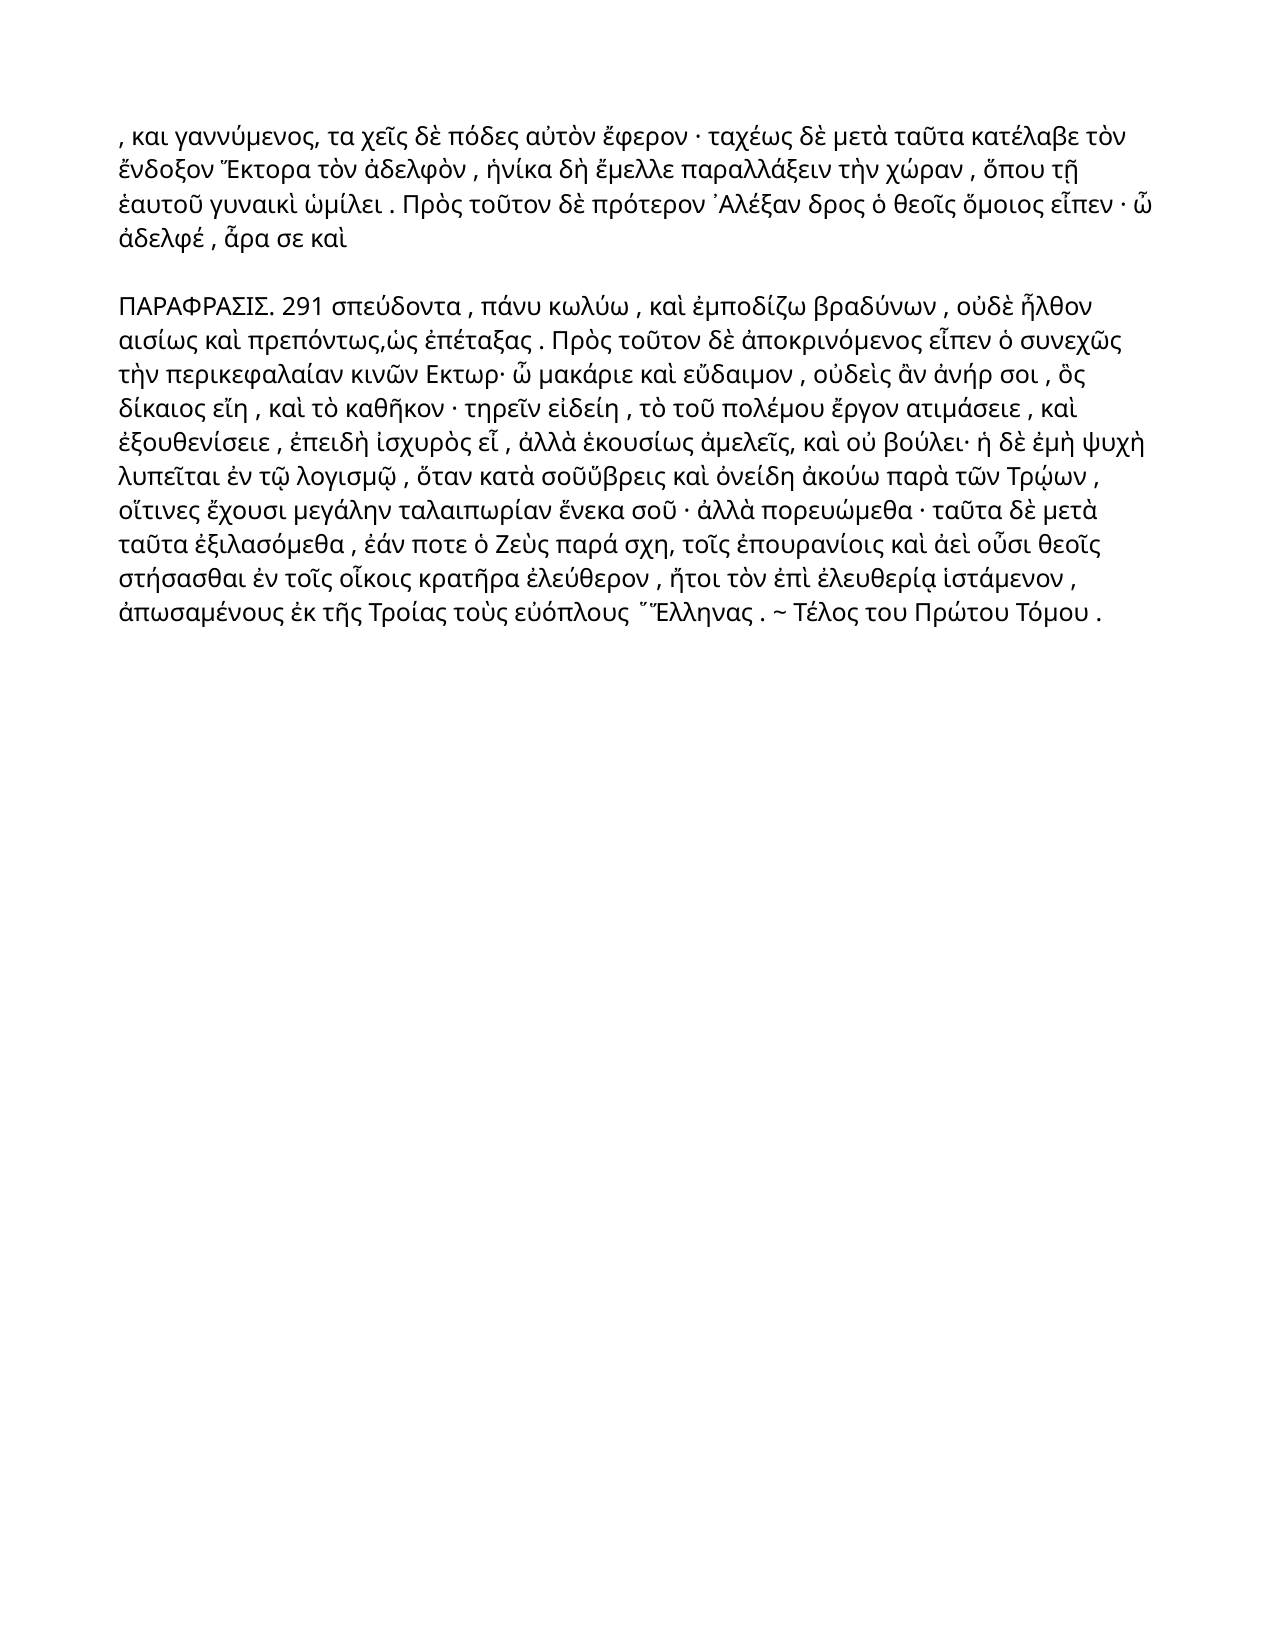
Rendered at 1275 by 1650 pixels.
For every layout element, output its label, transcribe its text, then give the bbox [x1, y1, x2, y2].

text , και γαννύμενος, τα χεῖς δὲ πόδες αὐτὸν ἔφερον · ταχέως δὲ μετὰ ταῦτα κατέλαβε τὸν ἔνδοξον Ἕκτορα τὸν ἀδελφὸν , ἡνίκα δὴ ἔμελλε παραλλάξειν τὴν χώραν , ὅπου τῇ ἑαυτοῦ γυναικὶ ὡμίλει . Πρὸς τοῦτον δὲ πρότερον ᾿Αλέξαν δρος ὁ θεοῖς ὅμοιος εἶπεν · ὦ ἀδελφέ , ἆρα σε καὶ [118, 118, 1157, 254]
text ΠΑΡΑΦΡΑΣΙΣ. 291 σπεύδοντα , πάνυ κωλύω , καὶ ἐμποδίζω βραδύνων , οὐδὲ ἦλθον αισίως καὶ πρεπόντως,ὡς ἐπέταξας . Πρὸς τοῦτον δὲ ἀποκρινόμενος εἶπεν ὁ συνεχῶς τὴν περικεφαλαίαν κινῶν Εκτωρ· ὦ μακάριε καὶ εὔδαιμον , οὐδεὶς ἂν ἀνήρ σοι , ὃς δίκαιος εἴη , καὶ τὸ καθῆκον · τηρεῖν εἰδείη , τὸ τοῦ πολέμου ἔργον ατιμάσειε , καὶ ἐξουθενίσειε , ἐπειδὴ ἰσχυρὸς εἶ , ἀλλὰ ἑκουσίως ἀμελεῖς, καὶ οὐ βούλει· ἡ δὲ ἐμὴ ψυχὴ λυπεῖται ἐν τῷ λογισμῷ , ὅταν κατὰ σοῦὕβρεις καὶ ὀνείδη ἀκούω παρὰ τῶν Τρῴων , οἵτινες ἔχουσι μεγάλην ταλαιπωρίαν ἕνεκα σοῦ · ἀλλὰ πορευώμεθα · ταῦτα δὲ μετὰ ταῦτα ἐξιλασόμεθα , ἐάν ποτε ὁ Ζεὺς παρά σχη, τοῖς ἐπουρανίοις καὶ ἀεὶ οὖσι θεοῖς στήσασθαι ἐν τοῖς οἶκοις κρατῆρα ἐλεύθερον , ἤτοι τὸν ἐπὶ ἐλευθερίᾳ ἱστάμενον , ἀπωσαμένους ἐκ τῆς Τροίας τοὺς εὐόπλους ῞Ἕλληνας . ~ Τέλος του Πρώτου Τόμου . [118, 288, 1157, 629]
